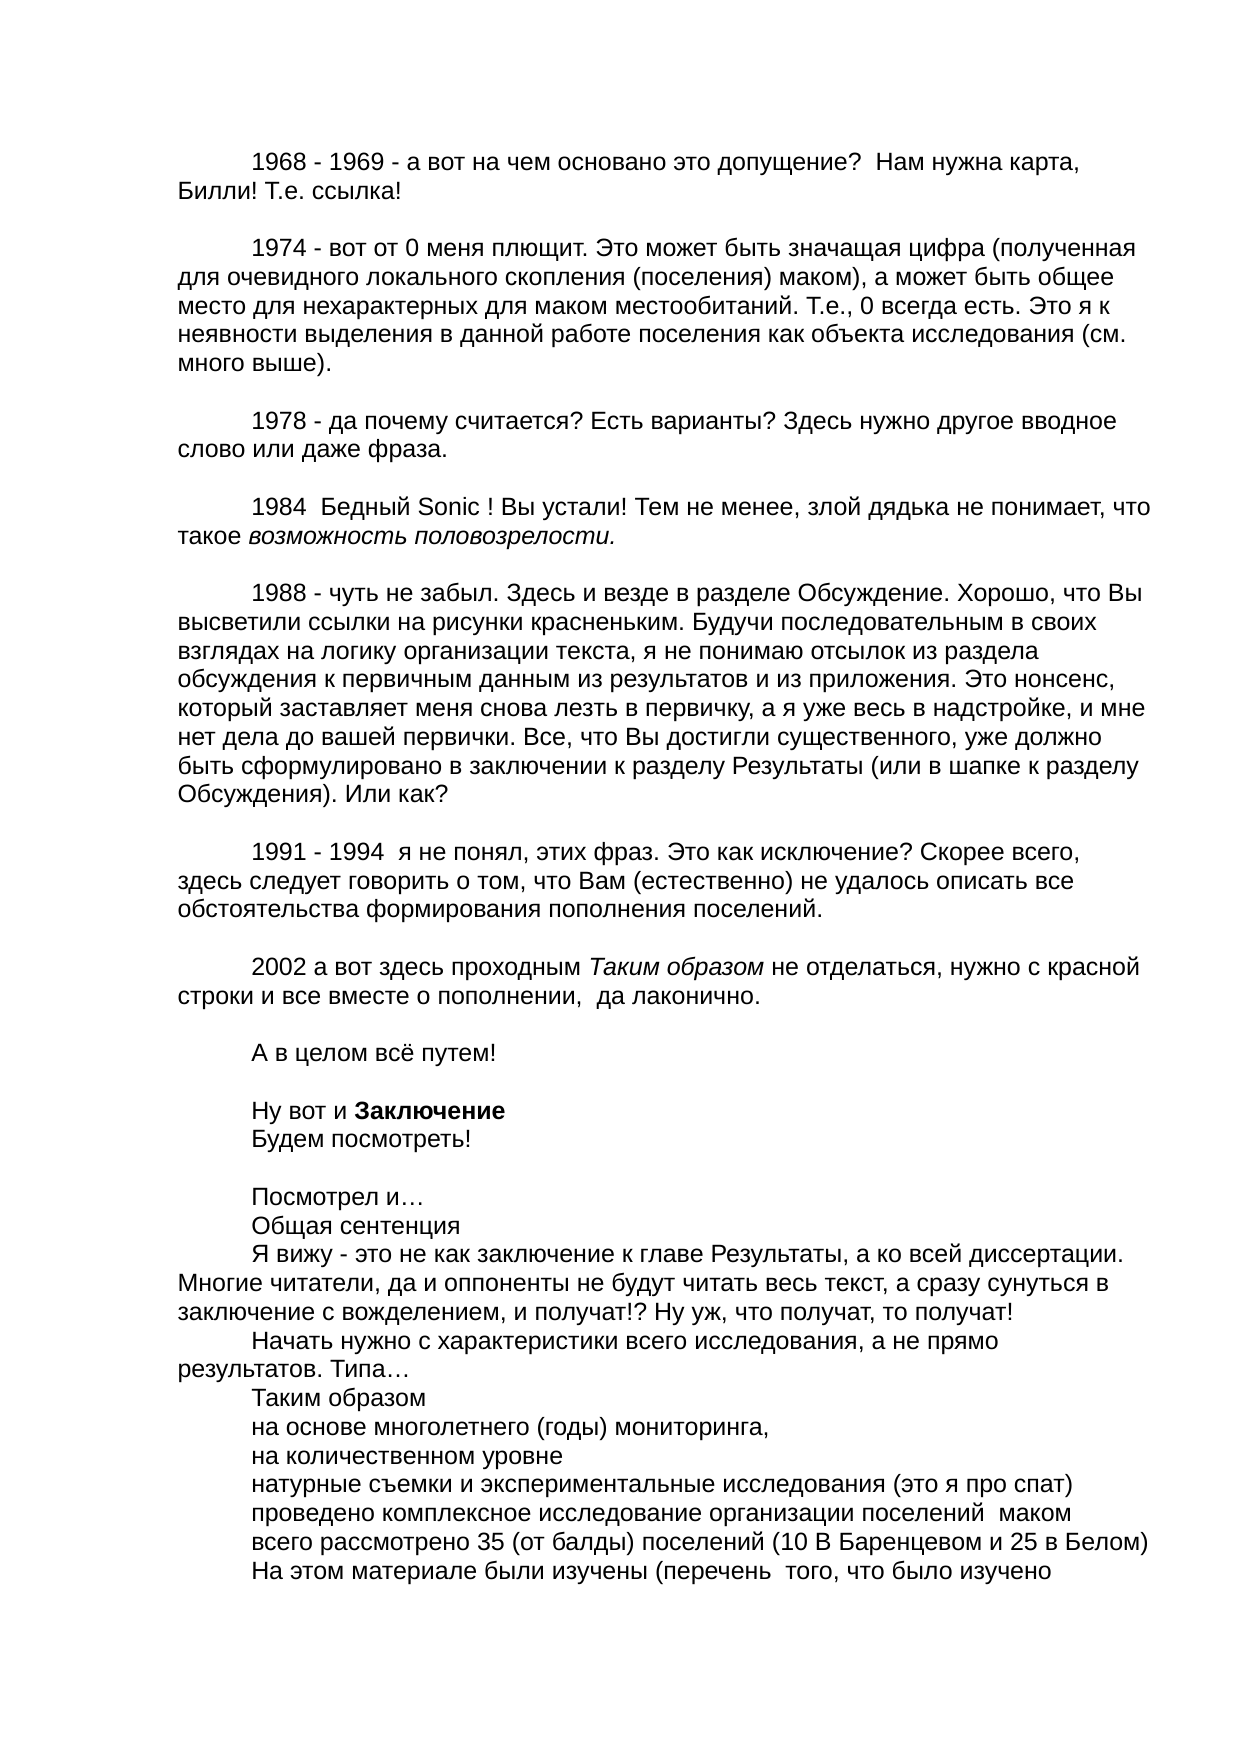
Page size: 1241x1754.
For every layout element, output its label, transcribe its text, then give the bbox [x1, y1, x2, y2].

text всего рассмотрено 35 (от балды) поселений (10 В Баренцевом и 25 в Белом) [177, 1527, 1152, 1556]
text на количественном уровне [177, 1441, 1152, 1469]
text Общая сентенция [177, 1211, 1152, 1239]
text 1978 - да почему считается? Есть варианты? Здесь нужно другое вводное слово или даже фраза. [177, 406, 1152, 463]
text 1991 - 1994 я не понял, этих фраз. Это как исключение? Скорее всего, здесь следует говорить о том, что Вам (естественно) не удалось описать все обстоятельства формирования пополнения поселений. [177, 837, 1152, 923]
text проведено комплексное исследование организации поселений маком [177, 1498, 1152, 1527]
text 2002 а вот здесь проходным Таким образом не отделаться, нужно с красной строки и все вместе о пополнении, да лаконично. [177, 952, 1152, 1009]
text А в целом всё путем! [177, 1038, 1152, 1067]
text Начать нужно с характеристики всего исследования, а не прямо результатов. Типа… [177, 1326, 1152, 1383]
text 1984 Бедный Sonic ! Вы устали! Тем не менее, злой дядька не понимает, что такое возможность половозрелости. [177, 492, 1152, 549]
text Таким образом [177, 1383, 1152, 1412]
text На этом материале были изучены (перечень того, что было изучено [177, 1556, 1152, 1584]
text Ну вот и Заключение [177, 1096, 1152, 1124]
text Я вижу - это не как заключение к главе Результаты, а ко всей диссертации. Многие читатели, да и оппоненты не будут читать весь текст, а сразу сунуться в заключение с вожделением, и получат!? Ну уж, что получат, то получат! [177, 1239, 1152, 1326]
text 1974 - вот от 0 меня плющит. Это может быть значащая цифра (полученная для очевидного локального скопления (поселения) маком), а может быть общее место для нехарактерных для маком местообитаний. Т.е., 0 всегда есть. Это я к неявности выделения в данной работе поселения как объекта исследования (см. много выше). [177, 233, 1152, 377]
text Посмотрел и… [177, 1182, 1152, 1211]
text натурные съемки и экспериментальные исследования (это я про спат) [177, 1469, 1152, 1498]
text 1988 - чуть не забыл. Здесь и везде в разделе Обсуждение. Хорошо, что Вы высветили ссылки на рисунки красненьким. Будучи последовательным в своих взглядах на логику организации текста, я не понимаю отсылок из раздела обсуждения к первичным данным из результатов и из приложения. Это нонсенс, который заставляет меня снова лезть в первичку, а я уже весь в надстройке, и мне нет дела до вашей первички. Все, что Вы достигли существенного, уже должно быть сформулировано в заключении к разделу Результаты (или в шапке к разделу Обсуждения). Или как? [177, 578, 1152, 808]
text на основе многолетнего (годы) мониторинга, [177, 1412, 1152, 1441]
text Будем посмотреть! [177, 1124, 1152, 1153]
text 1968 - 1969 - а вот на чем основано это допущение? Нам нужна карта, Билли! Т.е. ссылка! [177, 147, 1152, 204]
